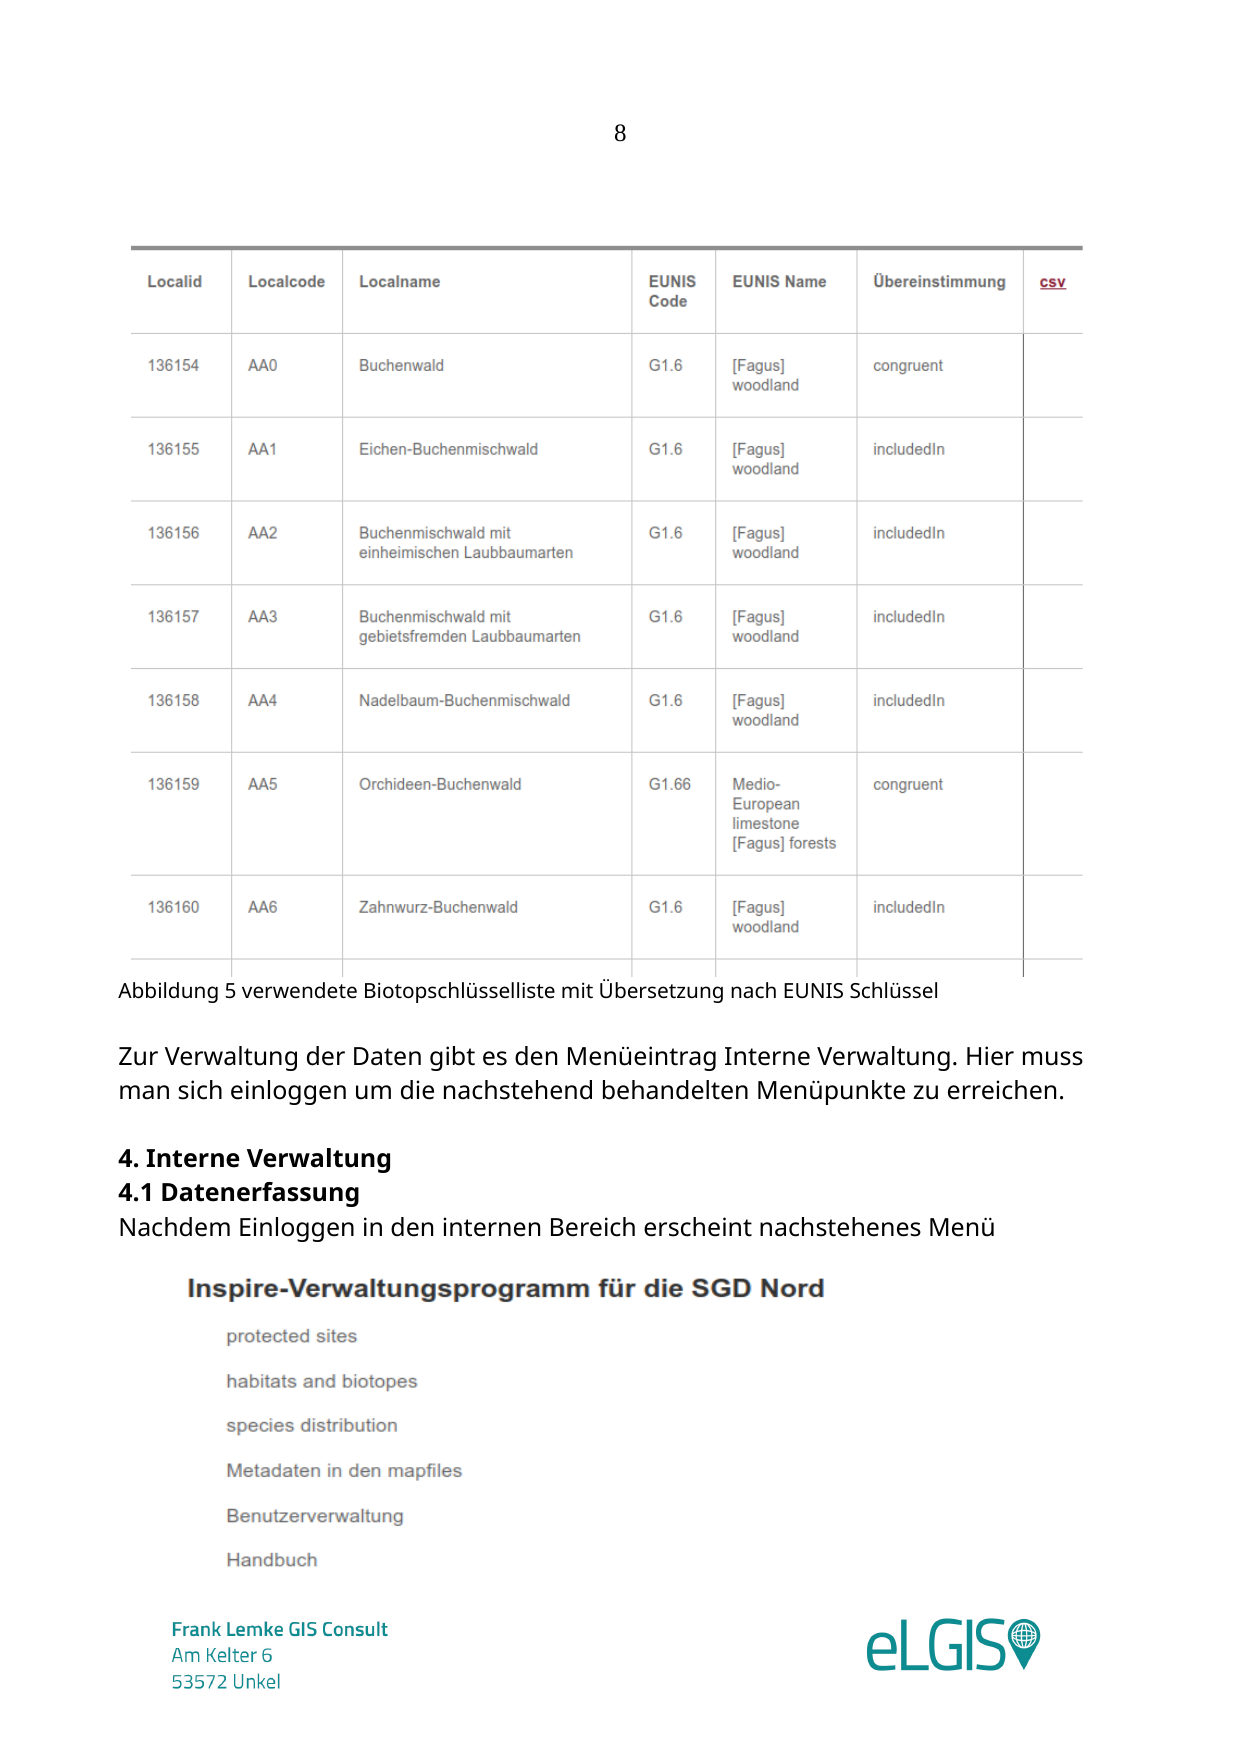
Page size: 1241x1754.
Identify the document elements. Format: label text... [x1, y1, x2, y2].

text Zur Verwaltung der Daten gibt es den Menüeintrag Interne Verwaltung. Hier muss man sich einloggen um die nachstehend behandelten Menüpunkte zu erreichen. [118, 1039, 1122, 1107]
picture [118, 210, 1123, 977]
text 4. Interne Verwaltung [118, 1141, 1122, 1175]
text Abbildung 5 verwendete Biotopschlüsselliste mit Übersetzung nach EUNIS Schlüssel [118, 977, 1122, 1005]
text 4.1 Datenerfassung [118, 1175, 1122, 1209]
picture [161, 1608, 398, 1705]
picture [864, 1613, 1042, 1675]
picture [161, 1258, 845, 1575]
text Nachdem Einloggen in den internen Bereich erscheint nachstehenes Menü [118, 1209, 1122, 1243]
